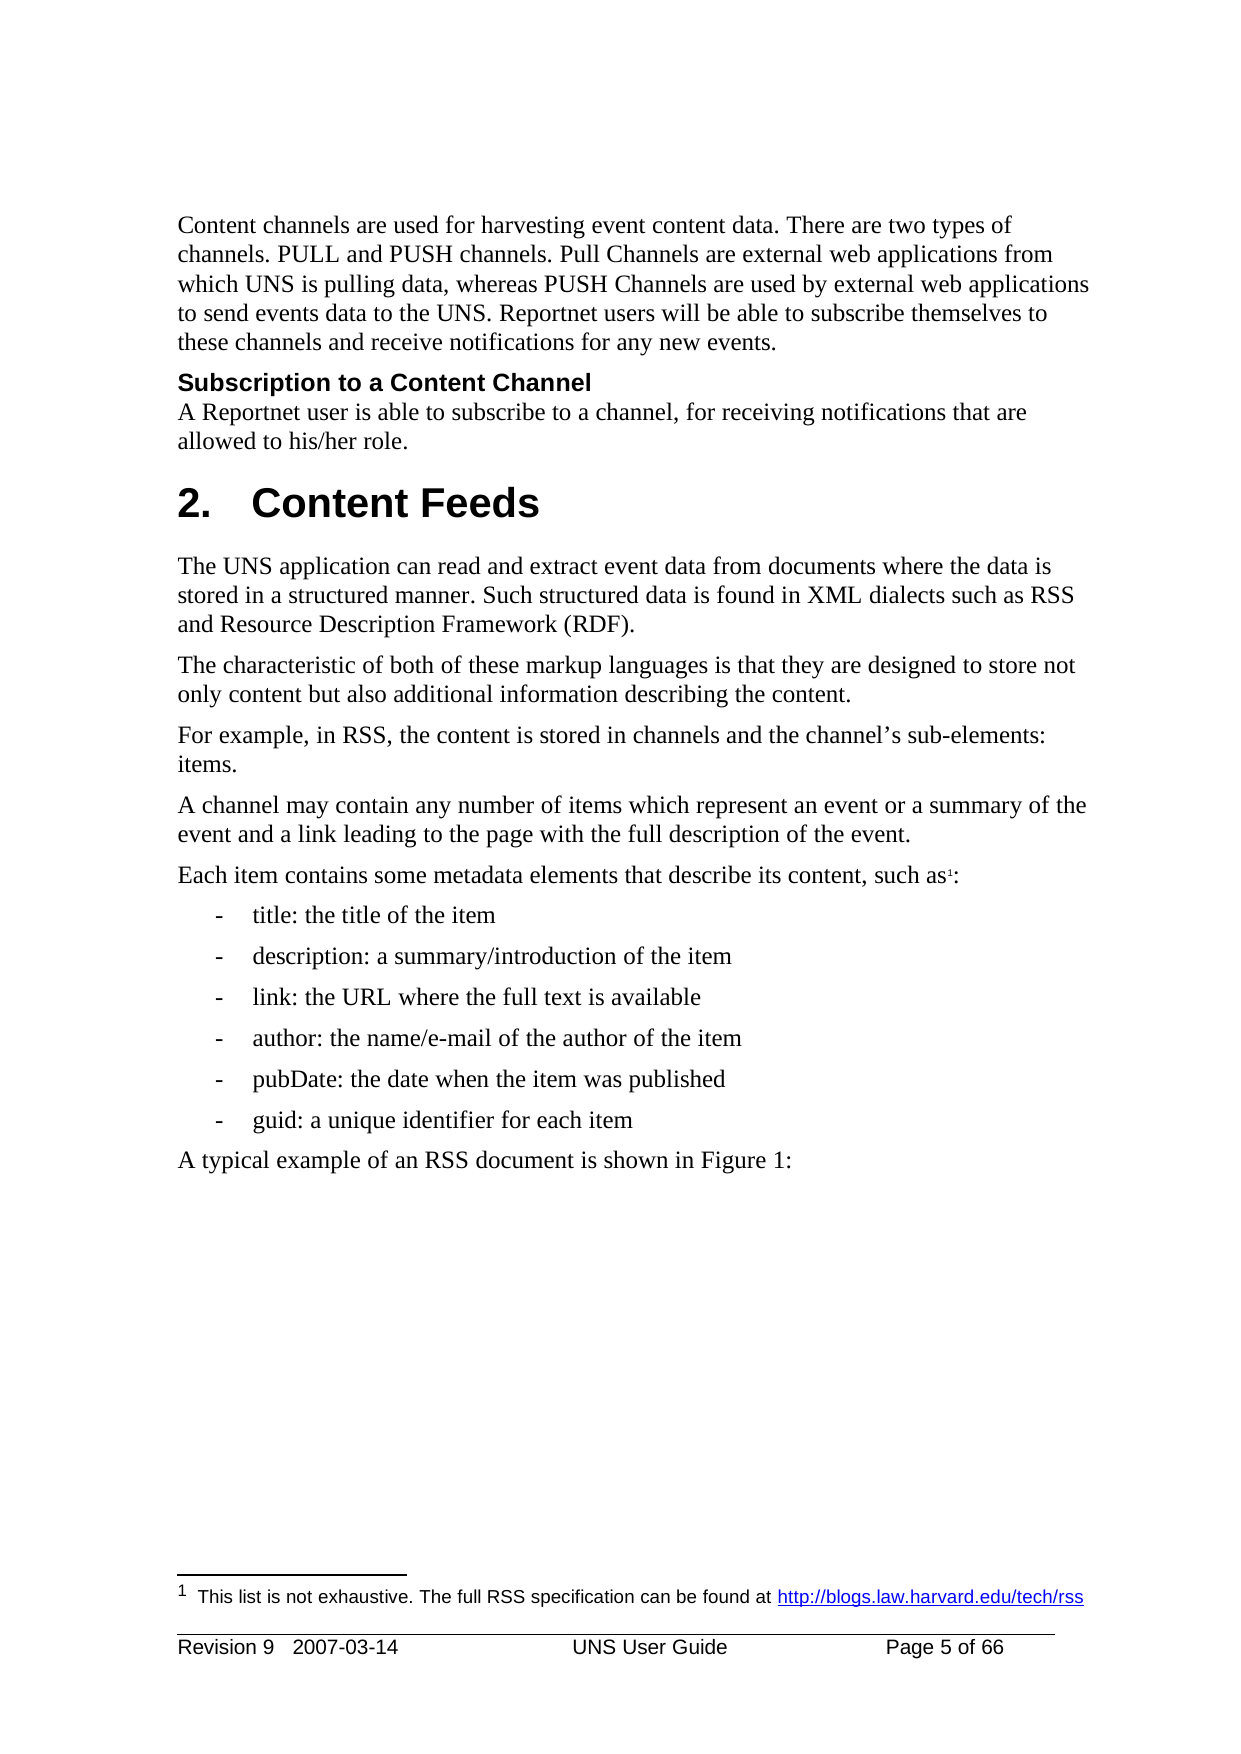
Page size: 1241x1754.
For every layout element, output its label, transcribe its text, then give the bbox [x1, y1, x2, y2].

list link: the URL where the full text is available [215, 982, 1092, 1011]
subtitle Subscription to a Content Channel [177, 367, 1092, 396]
text Each item contains some metadata elements that describe its content, such as: [177, 859, 1092, 888]
text A Reportnet user is able to subscribe to a channel, for receiving notifications that are allowed to his/her role. [177, 396, 1092, 454]
text The UNS application can read and extract event data from documents where the data is stored in a structured manner. Such structured data is found in XML dialects such as RSS and Resource Description Framework (RDF). [177, 551, 1092, 638]
list description: a summary/introduction of the item [215, 941, 1092, 970]
text A channel may contain any number of items which represent an event or a summary of the event and a link leading to the page with the full description of the event. [177, 789, 1092, 848]
text The characteristic of both of these markup languages is that they are designed to store not only content but also additional information describing the content. [177, 650, 1092, 708]
list guid: a unique identifier for each item [215, 1104, 1092, 1133]
text For example, in RSS, the content is stored in channels and the channel’s sub-elements: items. [177, 720, 1092, 778]
list author: the name/e-mail of the author of the item [215, 1023, 1092, 1052]
list pubDate: the date when the item was published [215, 1064, 1092, 1093]
text Content channels are used for harvesting event content data. There are two types of channels. PULL and PUSH channels. Pull Channels are external web applications from which UNS is pulling data, whereas PUSH Channels are used by external web applications to send events data to the UNS. Reportnet users will be able to subscribe themselves to these channels and receive notifications for any new events. [177, 210, 1092, 356]
text A typical example of an RSS document is shown in Figure 1: [177, 1145, 1092, 1174]
text This list is not exhaustive. The full RSS specification can be found at http://blogs.law.harvard.edu/tech/rss [177, 1581, 1092, 1607]
subtitle Content Feeds [177, 478, 1092, 526]
list title: the title of the item [215, 900, 1092, 929]
